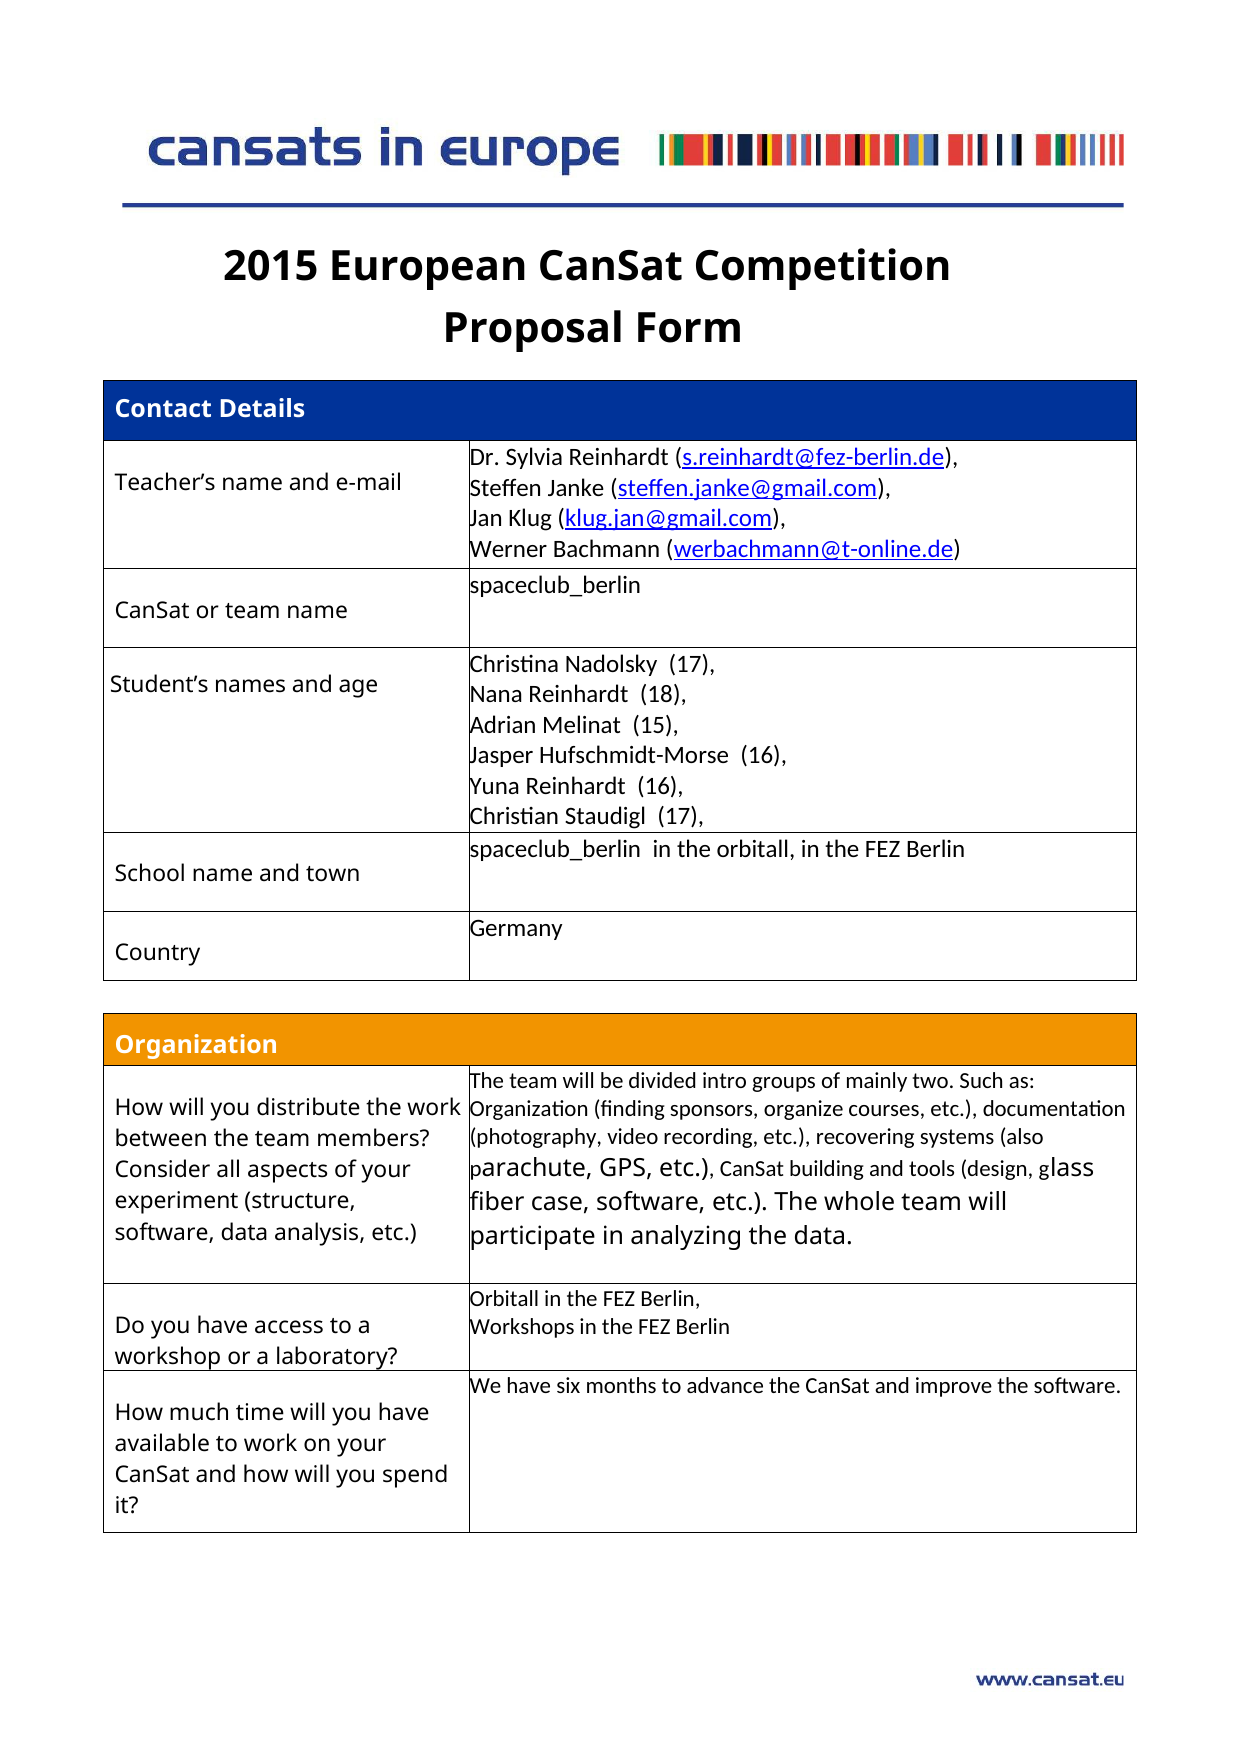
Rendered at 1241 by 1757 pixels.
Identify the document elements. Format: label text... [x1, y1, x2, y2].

picture [122, 71, 1124, 215]
table_cell How much time will you have available to work on your CanSat and how will you spend it? [104, 1371, 469, 1532]
table_cell Orbitall in the FEZ Berlin, Workshops in the FEZ Berlin [470, 1284, 1136, 1370]
table_cell spaceclub_berlin in the orbitall, in the FEZ Berlin [470, 833, 1136, 911]
table_cell The team will be divided intro groups of mainly two. Such as: Organization (finding sponsors, organize courses, etc.), documentation (photography, video recording, etc.), recovering systems (also parachute, GPS, etc.), CanSat building and tools (design, glass fiber case, software, etc.). The whole team will participate in analyzing the data. [470, 1066, 1136, 1283]
table_cell CanSat or team name [104, 569, 469, 647]
table_cell Christina Nadolsky (17), Nana Reinhardt (18), Adrian Melinat (15), Jasper Hufschmidt-Morse (16), Yuna Reinhardt (16), Christian Staudigl (17), [470, 648, 1136, 832]
table_cell spaceclub_berlin [470, 569, 1136, 647]
table_header Organization [104, 1014, 1136, 1065]
table_cell Germany [470, 912, 1136, 980]
table_cell Dr. Sylvia Reinhardt (s.reinhardt@fez-berlin.de), Steffen Janke (steffen.janke@gmail.com), Jan Klug (klug.jan@gmail.com), Werner Bachmann (werbachmann@t-online.de) [470, 441, 1136, 568]
text Proposal Form [56, 298, 1129, 354]
table_cell Country [104, 912, 469, 980]
text 2015 European CanSat Competition [56, 236, 1129, 293]
table_cell School name and town [104, 833, 469, 911]
table_header Contact Details [104, 381, 1136, 440]
picture [970, 1668, 1124, 1692]
table_cell Student’s names and age [104, 648, 469, 832]
table_cell How will you distribute the work between the team members? Consider all aspects of your experiment (structure, software, data analysis, etc.) [104, 1066, 469, 1283]
table_cell Teacher’s name and e-mail [104, 441, 469, 568]
table_cell We have six months to advance the CanSat and improve the software. [470, 1371, 1136, 1532]
table_cell Do you have access to a workshop or a laboratory? [104, 1284, 469, 1370]
